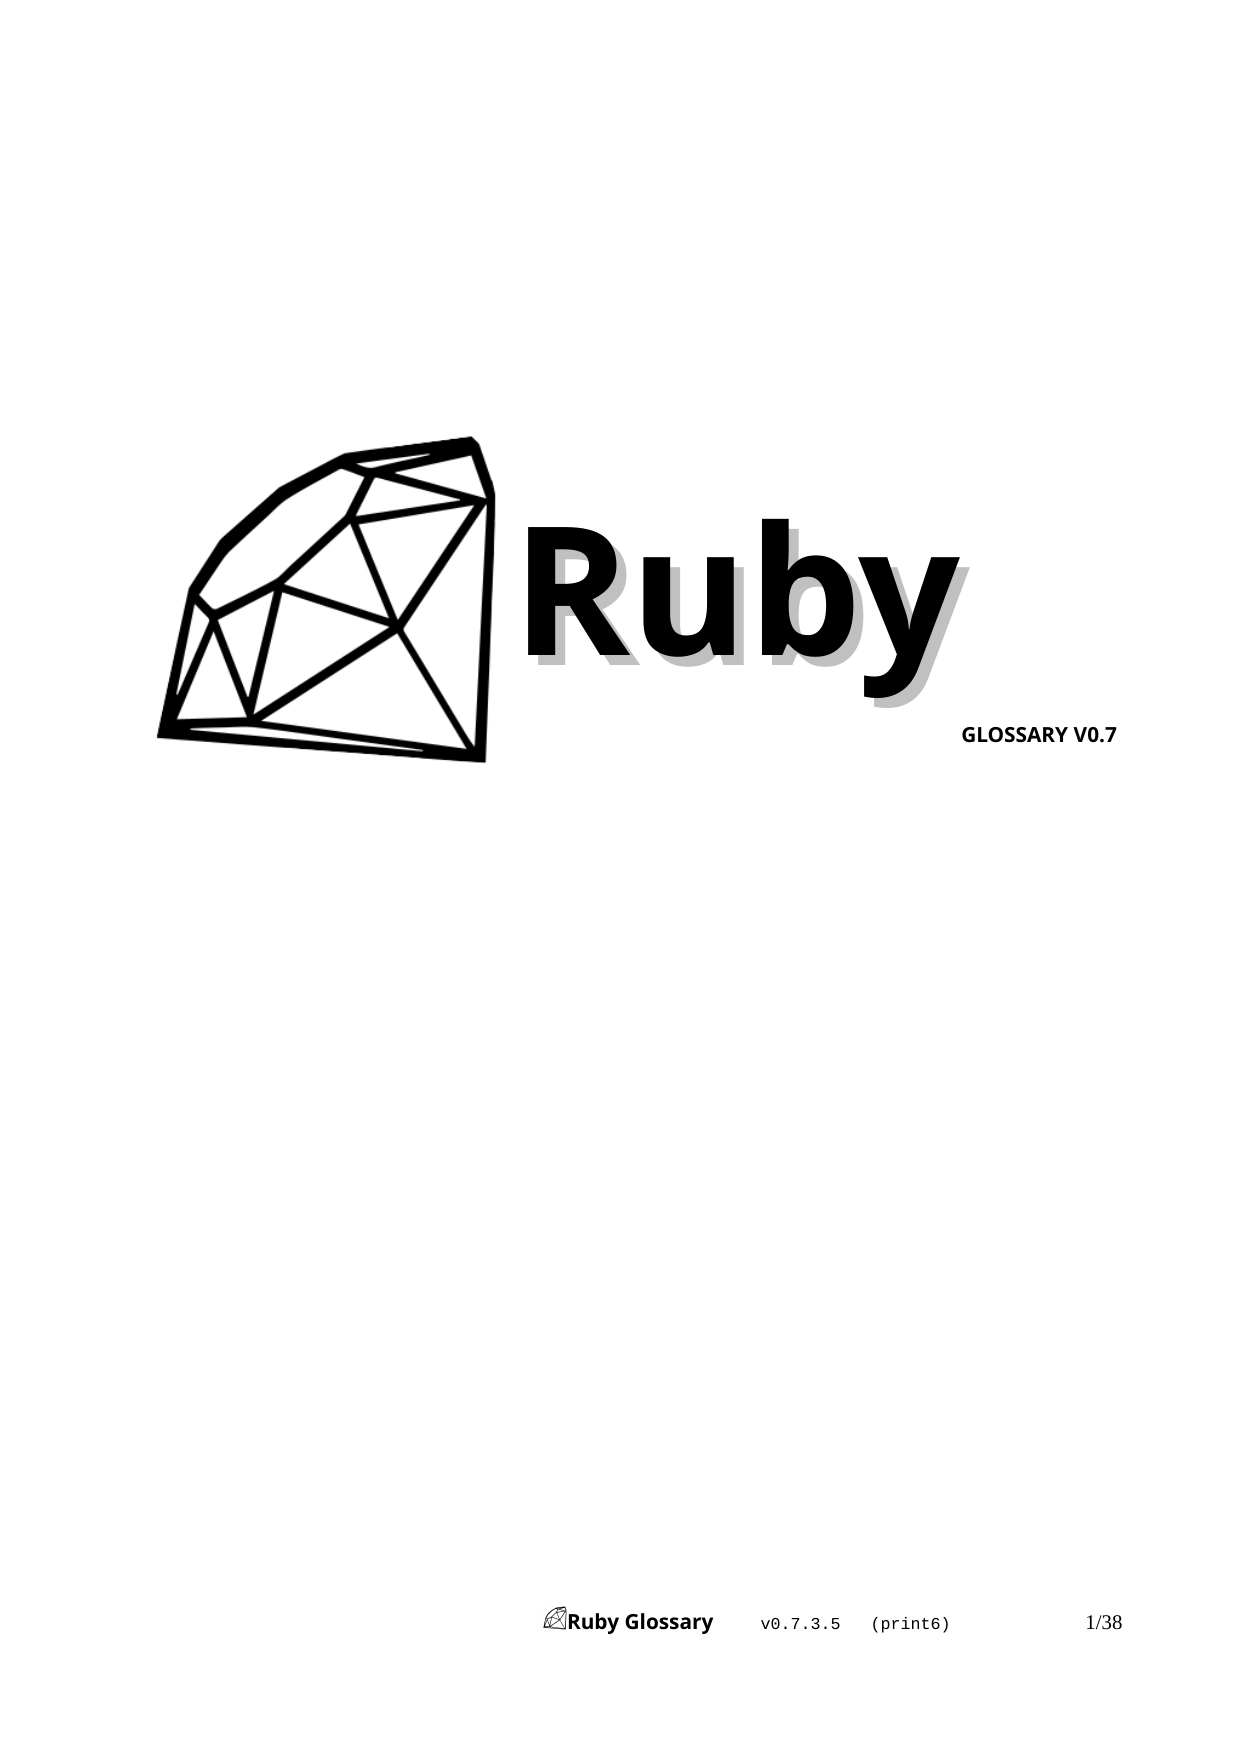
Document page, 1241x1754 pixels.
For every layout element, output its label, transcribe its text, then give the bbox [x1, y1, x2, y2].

picture [122, 416, 505, 771]
picture [541, 1605, 567, 1630]
table_header [507, 118, 1122, 411]
table_cell Ruby GLOSSARY V0.7 [507, 411, 1122, 777]
table_header [117, 118, 507, 411]
table_cell [117, 411, 507, 777]
